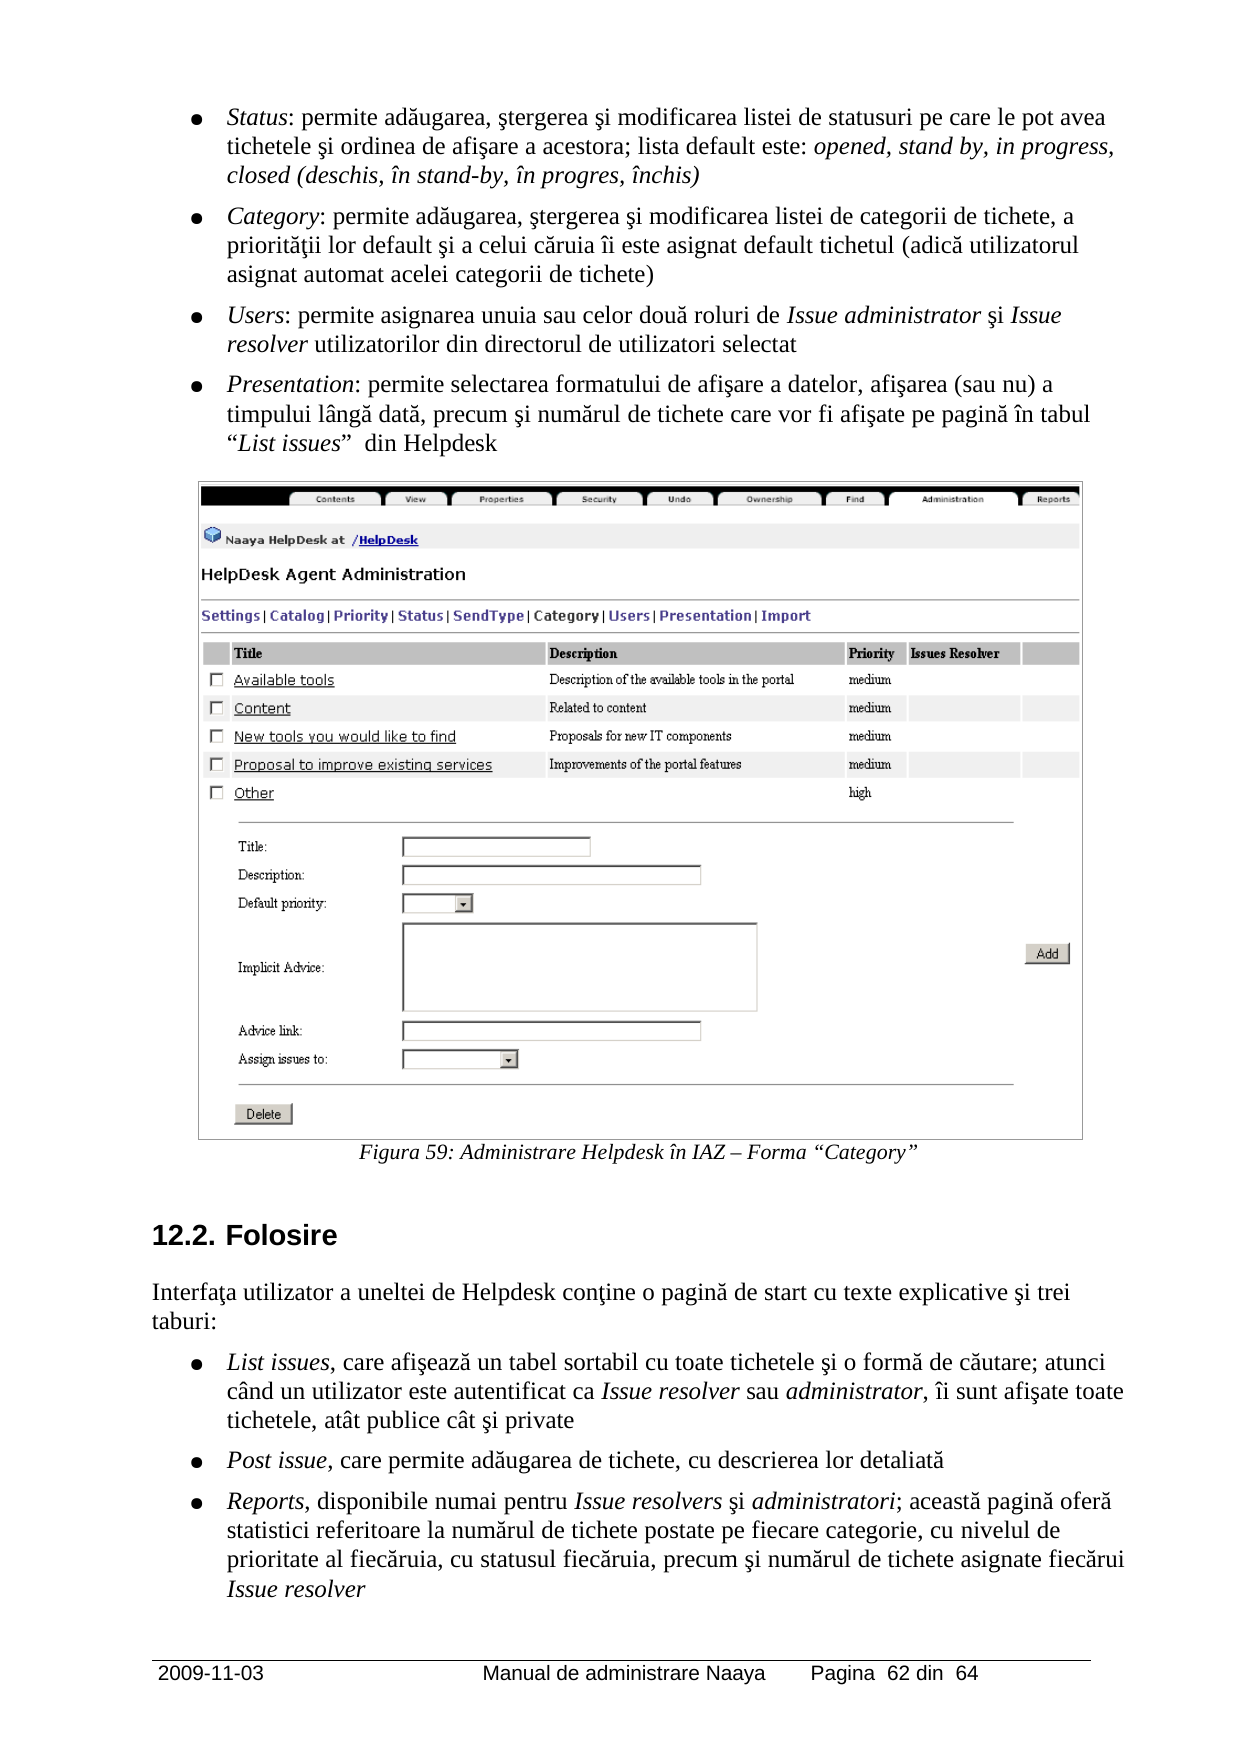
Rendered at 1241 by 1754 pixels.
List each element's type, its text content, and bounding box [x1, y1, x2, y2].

text Interfaţa utilizator a uneltei de Helpdesk conţine o pagină de start cu texte explicative şi trei taburi: [152, 1277, 1128, 1335]
list Users: permite asignarea unuia sau celor două roluri de Issue administrator şi Issue resolver utilizatorilor din directorul de utilizatori selectat [189, 299, 1128, 358]
list Post issue, care permite adăugarea de tichete, cu descrierea lor detaliată [189, 1445, 1128, 1474]
list Presentation: permite selectarea formatului de afişare a datelor, afişarea (sau nu) a timpului lângă dată, precum şi numărul de tichete care vor fi afişate pe pagină în tabul “List issues” din Helpdesk [189, 369, 1128, 457]
text Figura 59: Administrare Helpdesk în IAZ – Forma “Category” [197, 482, 1082, 1164]
list Category: permite adăugarea, ştergerea şi modificarea listei de categorii de tichete, a priorităţii lor default şi a celui căruia îi este asignat default tichetul (adică utilizatorul asignat automat acelei categorii de tichete) [189, 201, 1128, 288]
list Status: permite adăugarea, ştergerea şi modificarea listei de statusuri pe care le pot avea tichetele şi ordinea de afişare a acestora; lista default este: opened, stand by, in progress, closed (deschis, în stand-by, în progres, închis) [189, 102, 1128, 189]
picture [200, 484, 1080, 1136]
subtitle Folosire [152, 1218, 1128, 1252]
list List issues, care afişează un tabel sortabil cu toate tichetele şi o formă de căutare; atunci când un utilizator este autentificat ca Issue resolver sau administrator, îi sunt afişate toate tichetele, atât publice cât şi private [189, 1346, 1128, 1434]
list Reports, disponibile numai pentru Issue resolvers şi administratori; această pagină oferă statistici referitoare la numărul de tichete postate pe fiecare categorie, cu nivelul de prioritate al fiecăruia, cu statusul fiecăruia, precum şi numărul de tichete asignate fiecărui Issue resolver [189, 1486, 1128, 1602]
